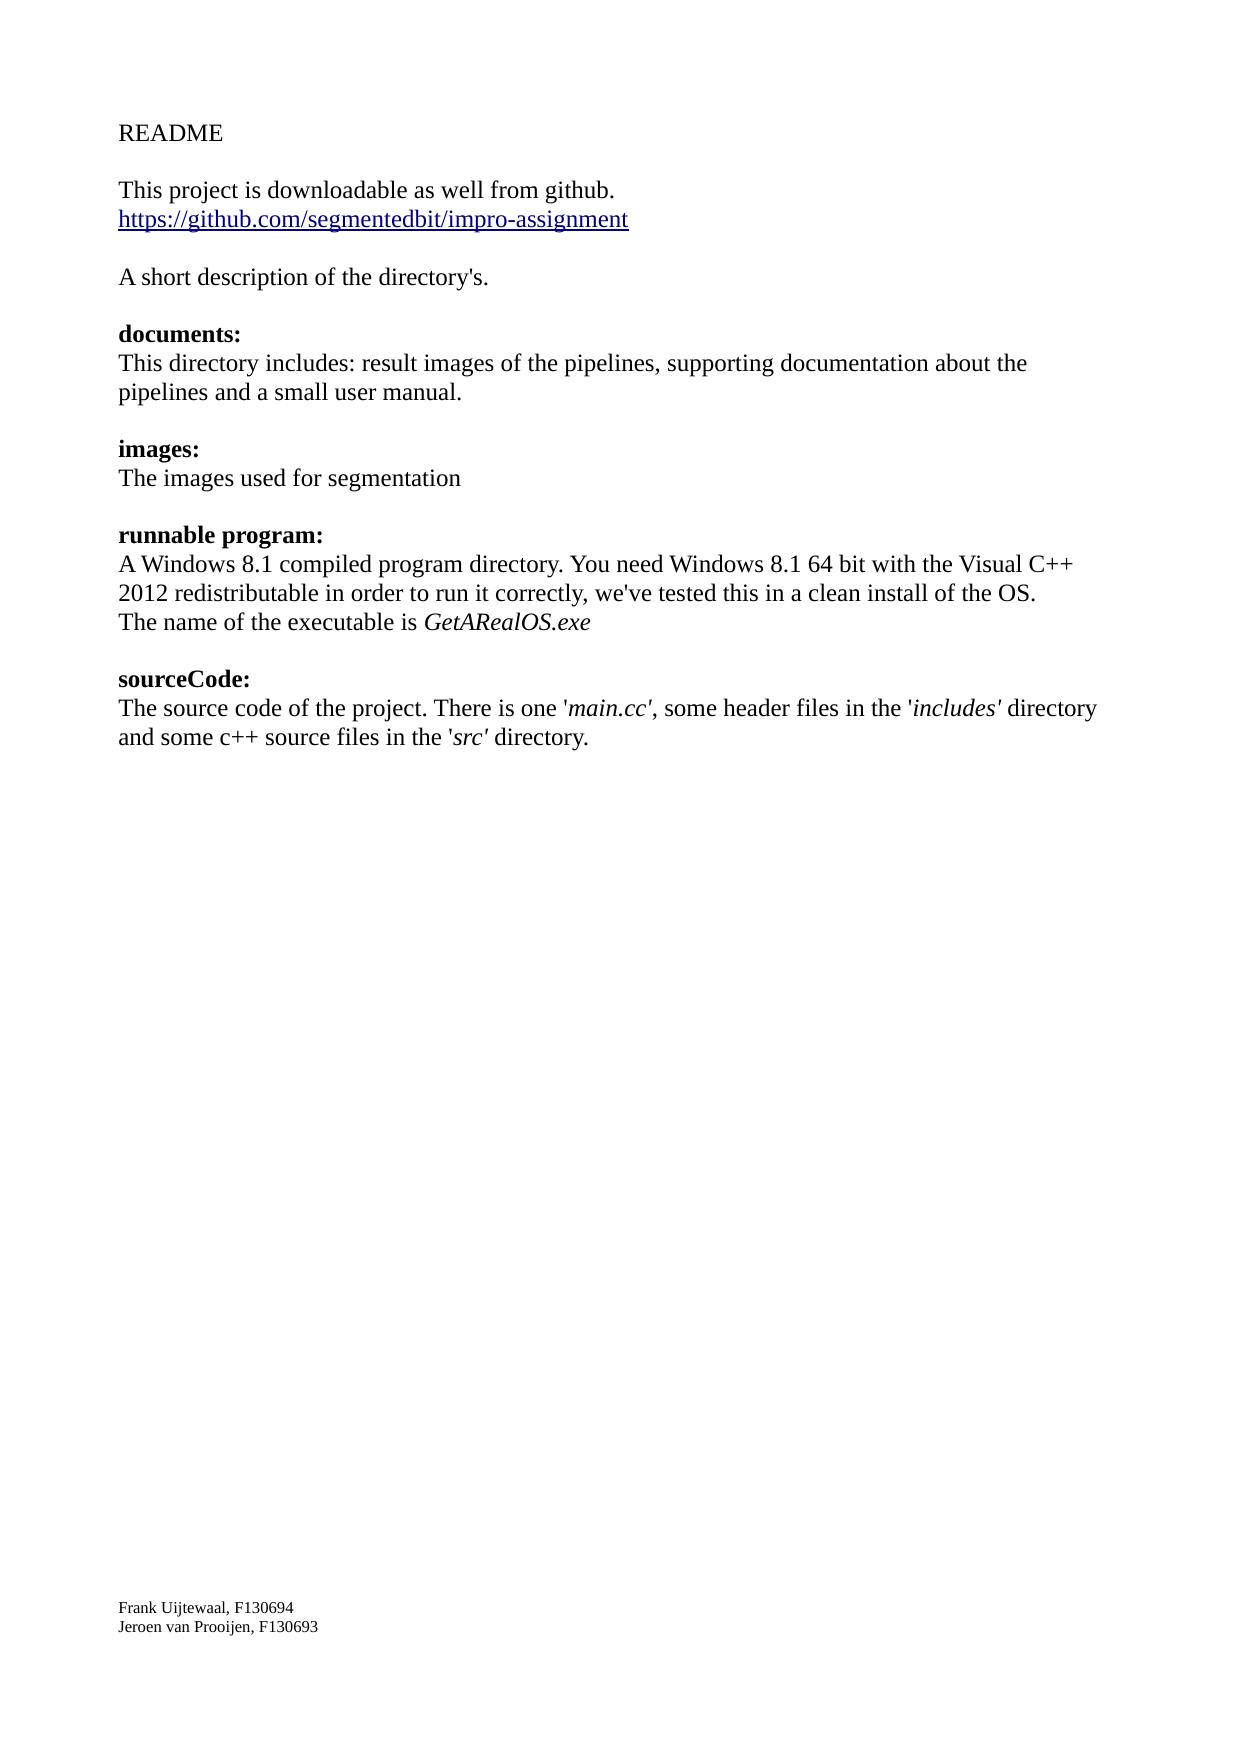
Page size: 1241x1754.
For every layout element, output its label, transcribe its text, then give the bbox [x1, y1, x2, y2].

text images: The images used for segmentation [118, 434, 1122, 492]
text https://github.com/segmentedbit/impro-assignment [118, 204, 1122, 233]
text runnable program: A Windows 8.1 compiled program directory. You need Windows 8.1 64 bit with the Visual C++ 2012 redistributable in order to run it correctly, we've tested this in a clean install of the OS. [118, 521, 1122, 607]
text README [118, 118, 1122, 147]
text documents: [118, 319, 1122, 348]
text The name of the executable is GetARealOS.exe [118, 607, 1122, 636]
text A short description of the directory's. [118, 262, 1122, 291]
text This project is downloadable as well from github. [118, 176, 1122, 204]
text sourceCode: The source code of the project. There is one 'main.cc', some header files in the 'includes' directory and some c++ source files in the 'src' directory. [118, 664, 1122, 751]
text This directory includes: result images of the pipelines, supporting documentation about the pipelines and a small user manual. [118, 348, 1122, 406]
